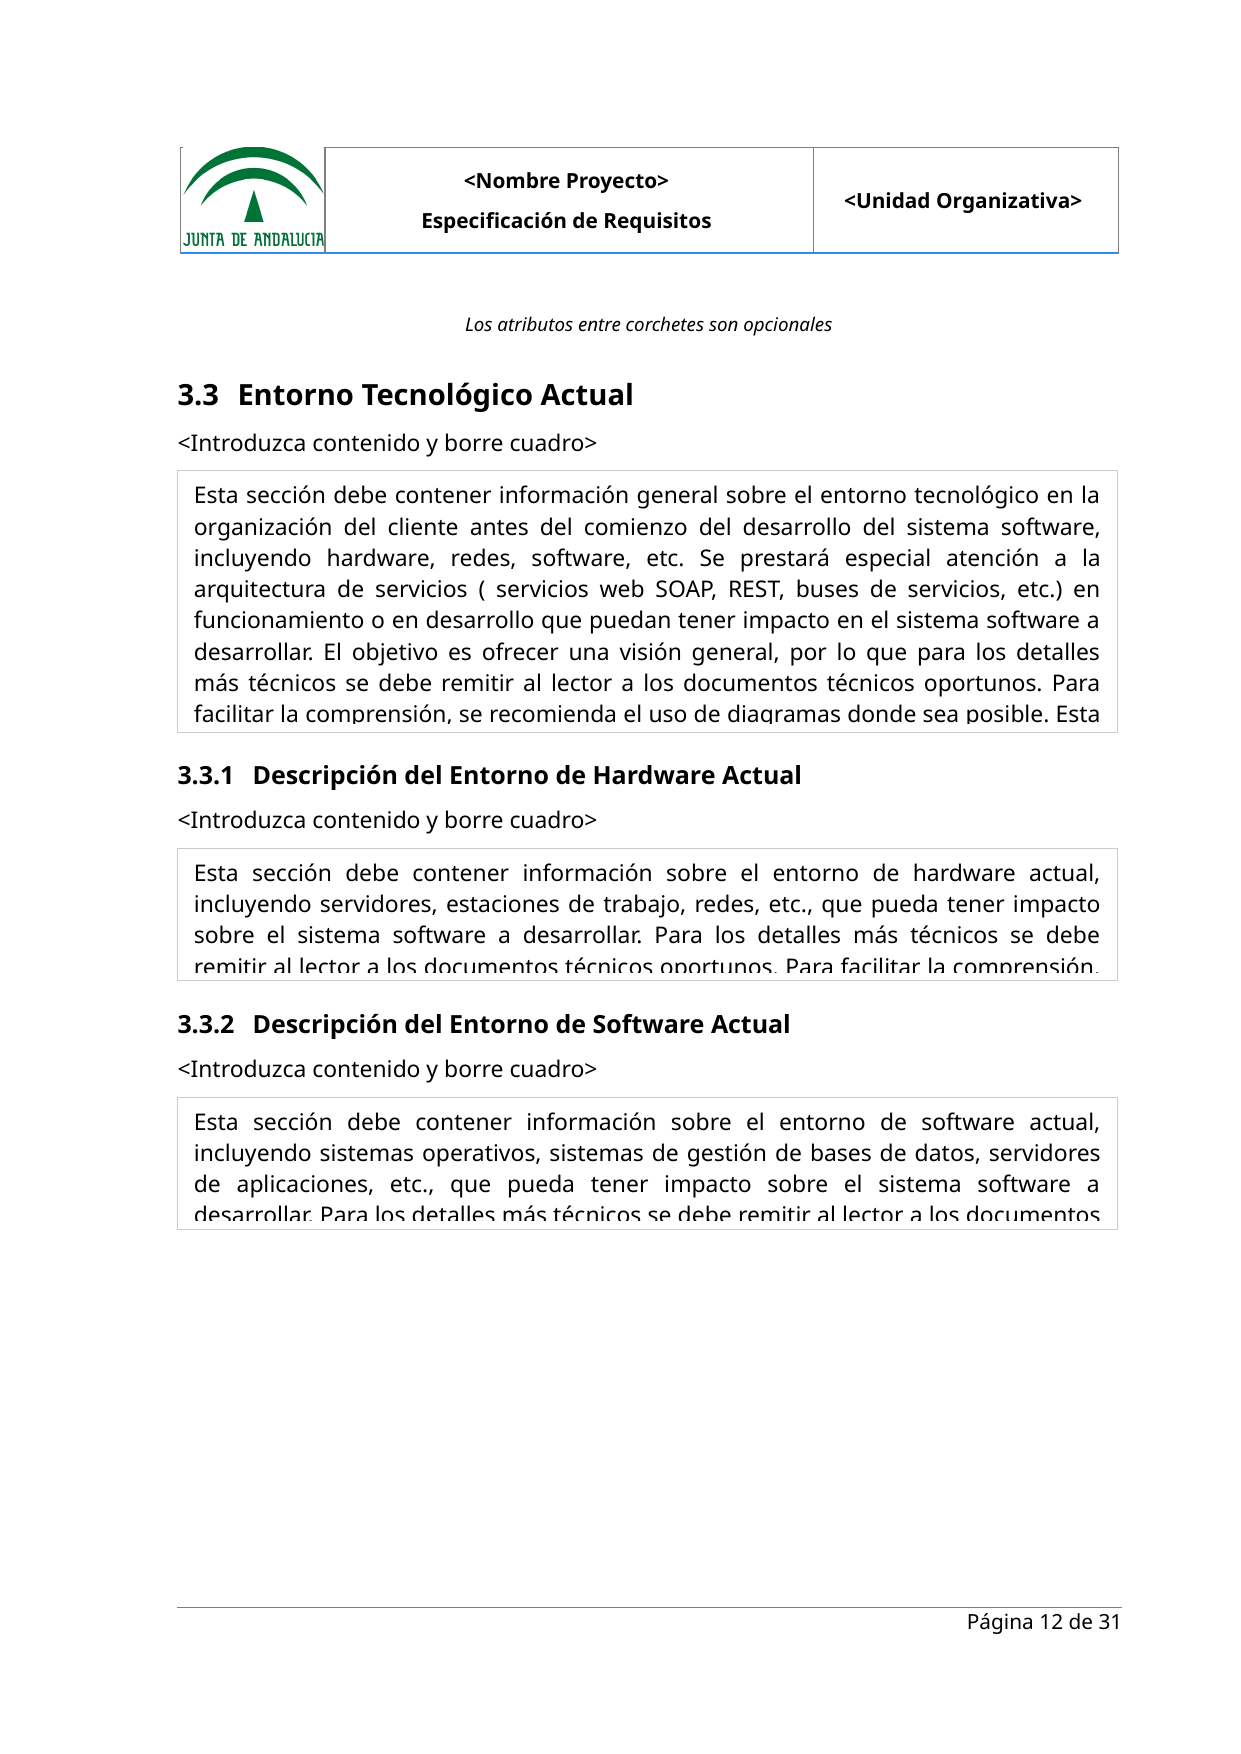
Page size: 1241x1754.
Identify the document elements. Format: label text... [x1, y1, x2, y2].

text Esta sección debe contener información general sobre el entorno tecnológico en la organización del cliente antes del comienzo del desarrollo del sistema software, incluyendo hardware, redes, software, etc. Se prestará especial atención a la arquitectura de servicios ( servicios web SOAP, REST, buses de servicios, etc.) en funcionamiento o en desarrollo que puedan tener impacto en el sistema software a desarrollar. El objetivo es ofrecer una visión general, por lo que para los detalles más técnicos se debe remitir al lector a los documentos técnicos oportunos. Para facilitar la comprensión, se recomienda el uso de diagramas donde sea posible. Esta sección se divide en las secciones que se describen a continuación, que pueden fusionarse si se considera oportuno. [194, 479, 1101, 723]
subtitle Entorno Tecnológico Actual [177, 374, 1122, 414]
text Los atributos entre corchetes son opcionales [177, 311, 1122, 337]
text Esta sección debe contener información sobre el entorno de hardware actual, incluyendo servidores, estaciones de trabajo, redes, etc., que pueda tener impacto sobre el sistema software a desarrollar. Para los detalles más técnicos se debe remitir al lector a los documentos técnicos oportunos. Para facilitar la comprensión, se recomienda el uso de diagramas donde sea posible. [194, 857, 1101, 972]
text Esta sección debe contener información sobre el entorno de software actual, incluyendo sistemas operativos, sistemas de gestión de bases de datos, servidores de aplicaciones, etc., que pueda tener impacto sobre el sistema software a desarrollar. Para los detalles más técnicos se debe remitir al lector a los documentos técnicos oportunos. Para facilitar la comprensión, se recomienda el uso de diagramas donde sea posible. [194, 1106, 1101, 1221]
text <Introduzca contenido y borre cuadro> [177, 427, 1122, 458]
subtitle Descripción del Entorno de Hardware Actual [177, 758, 1122, 792]
picture [183, 147, 324, 246]
text <Introduzca contenido y borre cuadro> [177, 804, 1122, 835]
text <Introduzca contenido y borre cuadro> [177, 1053, 1122, 1084]
subtitle Descripción del Entorno de Software Actual [177, 1006, 1122, 1040]
